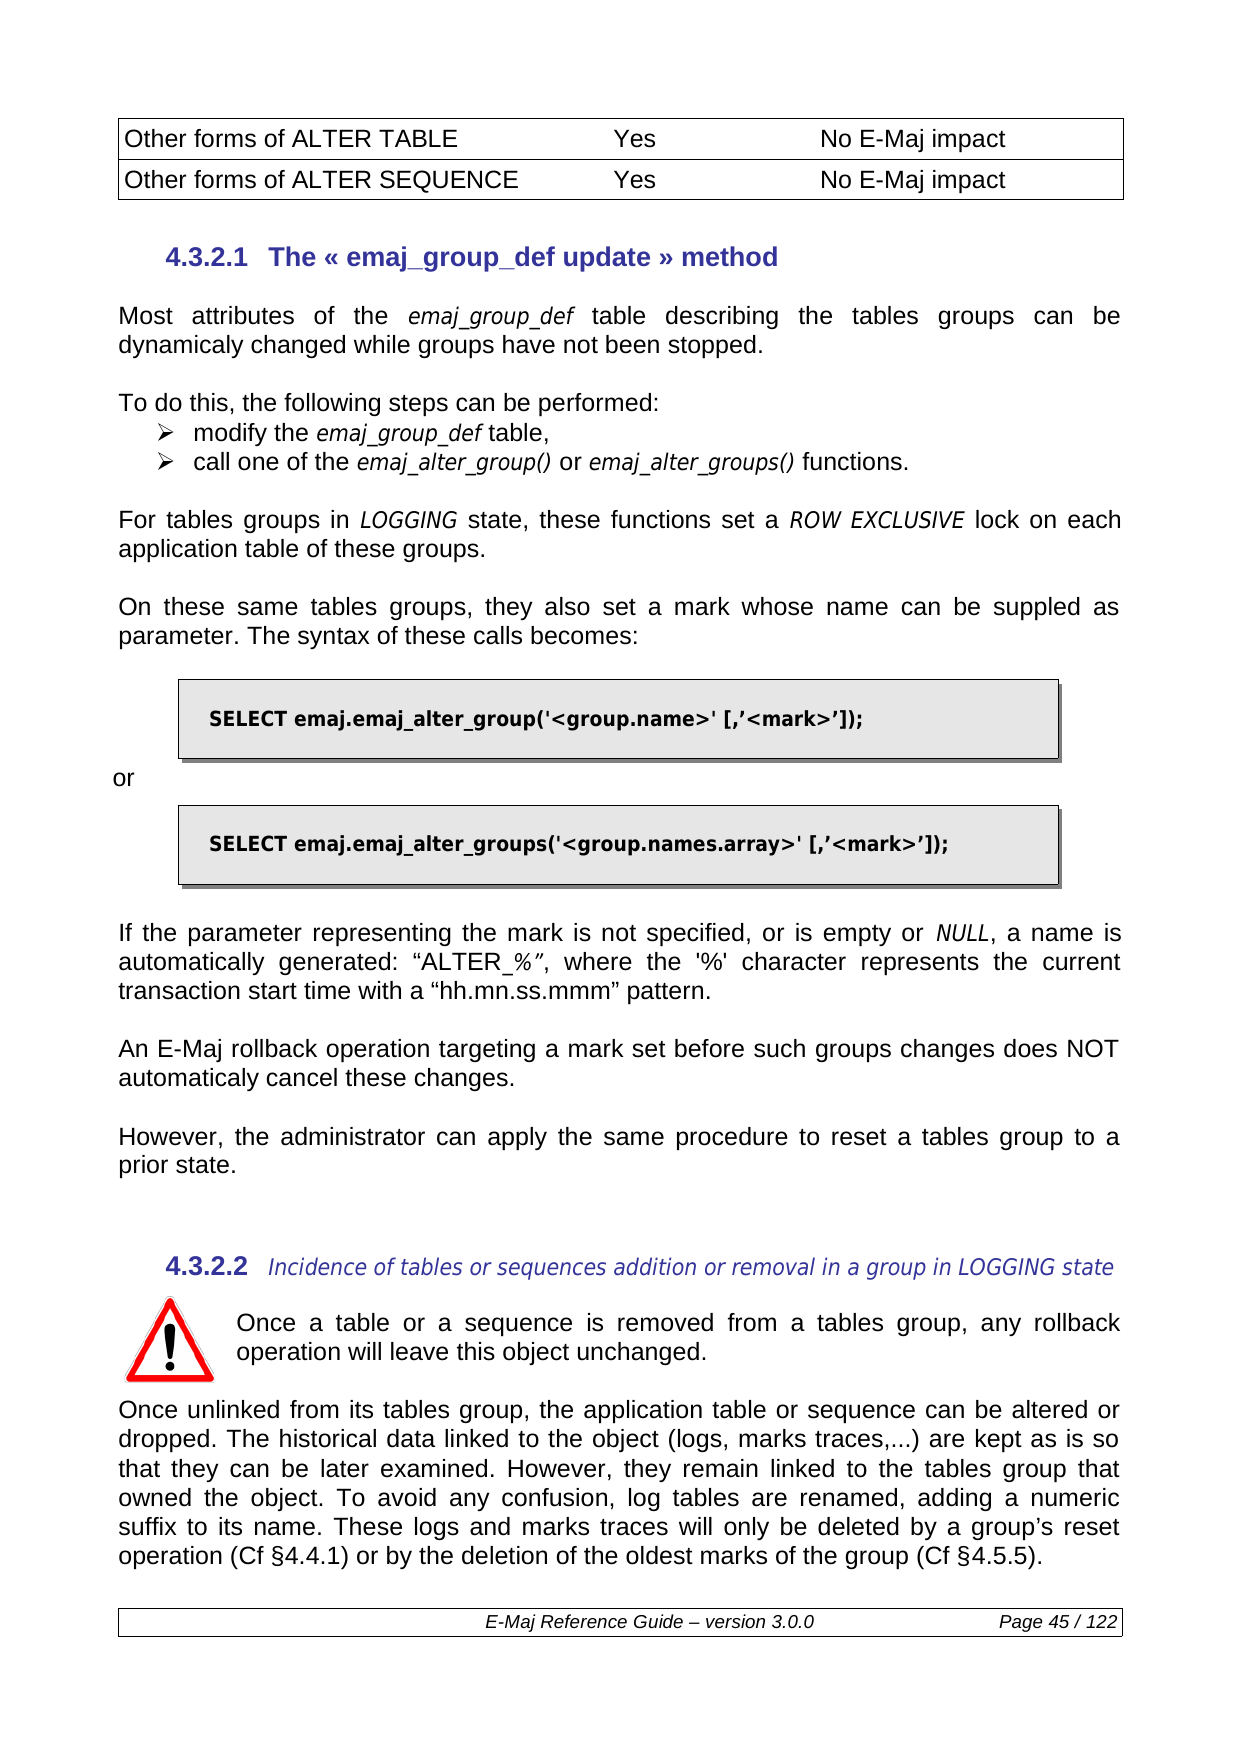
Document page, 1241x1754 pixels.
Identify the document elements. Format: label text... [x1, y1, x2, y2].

text However, the administrator can apply the same procedure to reset a tables group to a prior state. [118, 1121, 1122, 1179]
list modify the emaj_group_def table, [156, 417, 1122, 446]
list call one of the emaj_alter_group() or emaj_alter_groups() functions. [156, 446, 1122, 476]
table_cell No E-Maj impact [703, 119, 1123, 159]
subtitle The « emaj_group_def update » method [165, 241, 1122, 272]
picture [124, 1296, 215, 1383]
table_cell No E-Maj impact [703, 160, 1123, 199]
subtitle Incidence of tables or sequences addition or removal in a group in LOGGING state [165, 1250, 1122, 1281]
table_cell Yes [567, 119, 702, 159]
text or [112, 763, 1122, 792]
text Once a table or a sequence is removed from a tables group, any rollback operation will leave this object unchanged. [236, 1308, 1122, 1366]
text An E-Maj rollback operation targeting a mark set before such groups changes does NOT automaticaly cancel these changes. [118, 1034, 1122, 1092]
text SELECT emaj.emaj_alter_group('<group.name>' [,’<mark>’]); [179, 703, 1058, 728]
text Most attributes of the emaj_group_def table describing the tables groups can be dynamicaly changed while groups have not been stopped. [118, 301, 1122, 359]
table_cell Yes [567, 160, 702, 199]
text To do this, the following steps can be performed: [118, 388, 1122, 417]
text If the parameter representing the mark is not specified, or is empty or NULL, a name is automatically generated: “ALTER_%”, where the '%' character represents the current transaction start time with a “hh.mn.ss.mmm” pattern. [118, 918, 1122, 1005]
text Once unlinked from its tables group, the application table or sequence can be altered or dropped. The historical data linked to the object (logs, marks traces,...) are kept as is so that they can be later examined. However, they remain linked to the tables group that owned the object. To avoid any confusion, log tables are renamed, adding a numeric suffix to its name. These logs and marks traces will only be deleted by a group’s reset operation (Cf §4.4.1) or by the deletion of the oldest marks of the group (Cf §4.5.5). [118, 1395, 1122, 1570]
text For tables groups in LOGGING state, these functions set a ROW EXCLUSIVE lock on each application table of these groups. [118, 504, 1122, 563]
table_cell Other forms of ALTER SEQUENCE [119, 160, 567, 199]
table_cell Other forms of ALTER TABLE [119, 119, 567, 159]
text SELECT emaj.emaj_alter_groups('<group.names.array>' [,’<mark>’]); [179, 829, 1058, 854]
text On these same tables groups, they also set a mark whose name can be suppled as parameter. The syntax of these calls becomes: [118, 592, 1122, 650]
